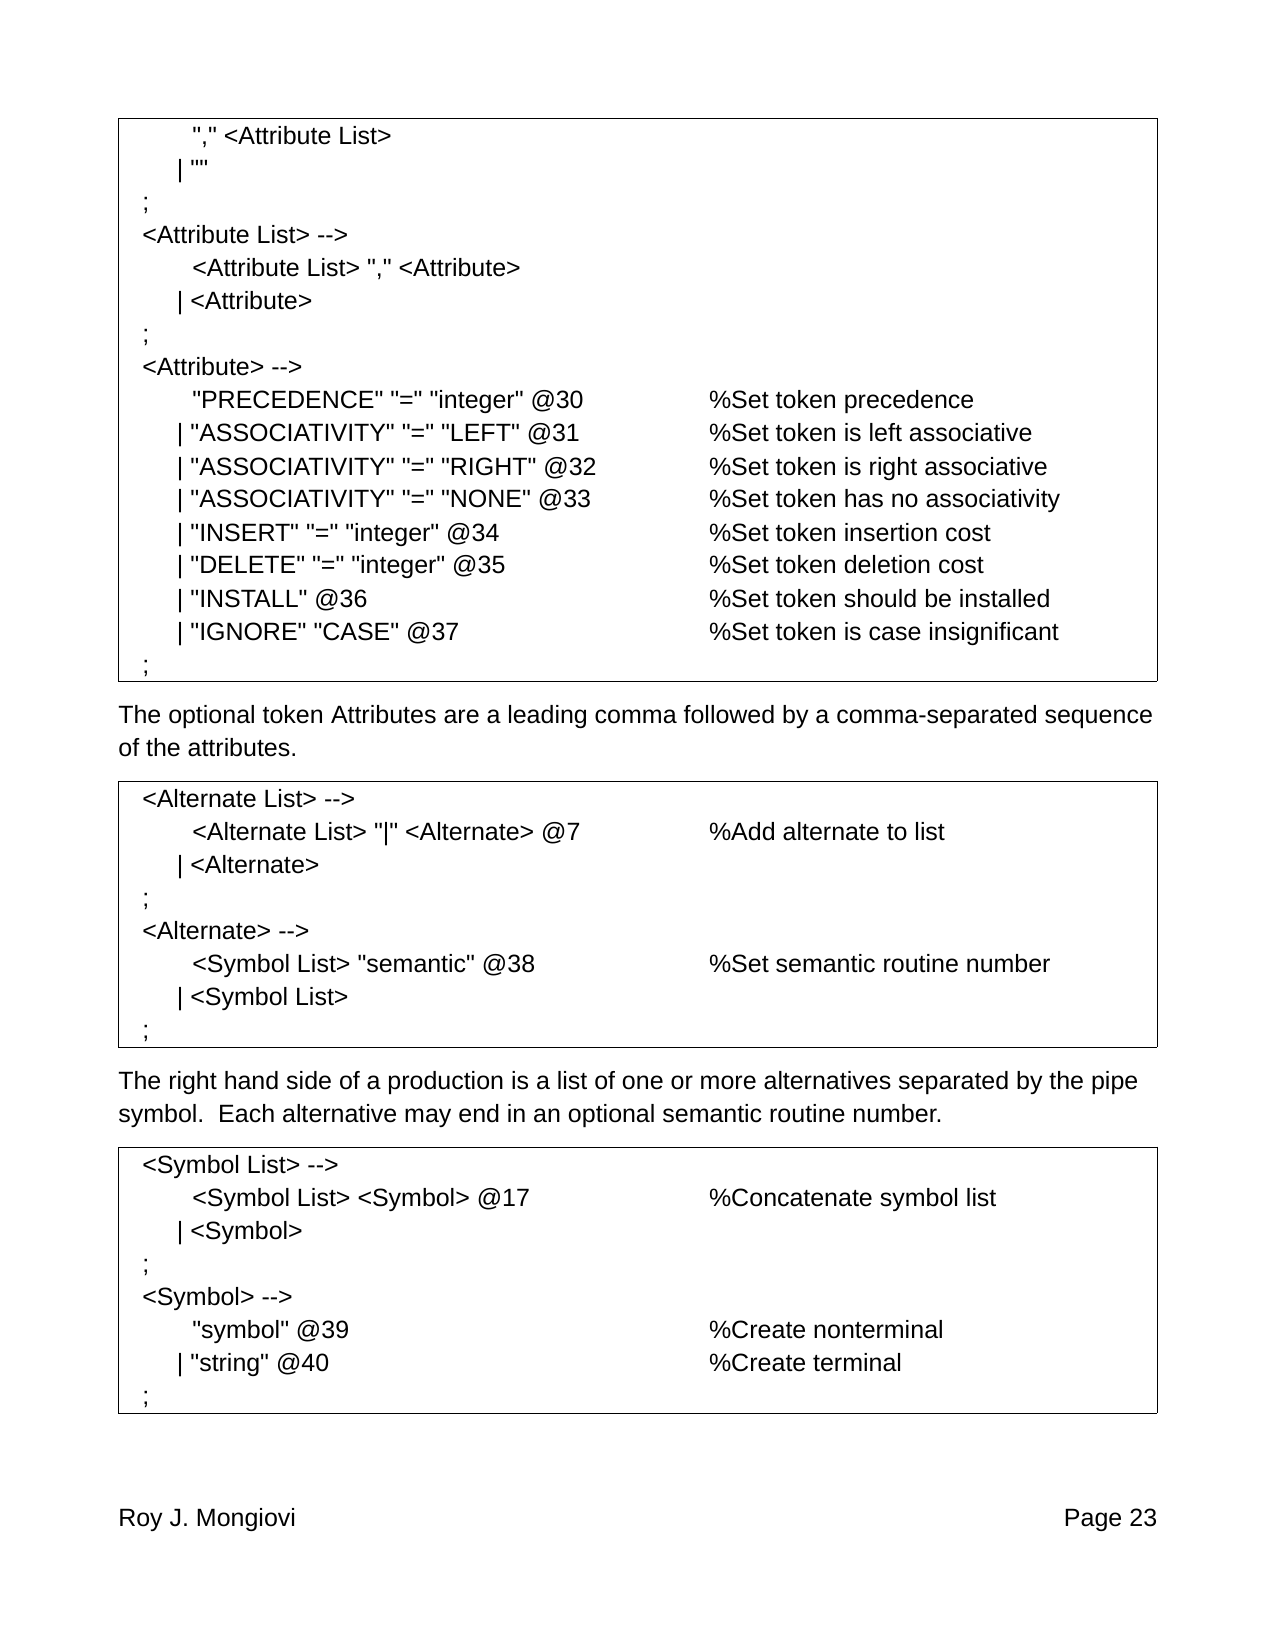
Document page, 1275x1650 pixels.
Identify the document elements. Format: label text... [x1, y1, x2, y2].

text <Symbol List> --> [119, 1148, 1157, 1178]
text | <Symbol> [119, 1213, 1157, 1244]
text <Attribute> --> [119, 349, 1157, 381]
text | "INSERT" "=" "integer" @34 %Set token insertion cost [119, 514, 1157, 546]
text ; [119, 646, 1157, 681]
text <Symbol> --> [119, 1279, 1157, 1311]
text | "" [119, 151, 1157, 183]
text ; [119, 880, 1157, 912]
text The optional token Attributes are a leading comma followed by a comma-separated sequence of the attributes. [118, 700, 1157, 762]
text | "ASSOCIATIVITY" "=" "NONE" @33 %Set token has no associativity [119, 481, 1157, 513]
text | <Attribute> [119, 283, 1157, 315]
text ; [119, 1012, 1157, 1047]
text ; [119, 316, 1157, 348]
text "PRECEDENCE" "=" "integer" @30 %Set token precedence [119, 382, 1157, 414]
text | <Symbol List> [119, 979, 1157, 1011]
text | <Alternate> [119, 847, 1157, 879]
text <Symbol List> <Symbol> @17 %Concatenate symbol list [119, 1179, 1157, 1211]
text ; [119, 184, 1157, 216]
text The right hand side of a production is a list of one or more alternatives separated by the pipe symbol. Each alternative may end in an optional semantic routine number. [118, 1066, 1157, 1128]
text | "string" @40 %Create terminal [119, 1345, 1157, 1377]
text | "INSTALL" @36 %Set token should be installed [119, 580, 1157, 612]
text <Alternate List> --> [119, 782, 1157, 813]
text <Alternate> --> [119, 913, 1157, 945]
text <Attribute List> "," <Attribute> [119, 250, 1157, 282]
text | "IGNORE" "CASE" @37 %Set token is case insignificant [119, 613, 1157, 645]
text ; [119, 1246, 1157, 1277]
text <Alternate List> "|" <Alternate> @7 %Add alternate to list [119, 814, 1157, 846]
text "symbol" @39 %Create nonterminal [119, 1312, 1157, 1343]
text | "ASSOCIATIVITY" "=" "RIGHT" @32 %Set token is right associative [119, 448, 1157, 480]
text "," <Attribute List> [119, 119, 1157, 150]
text <Attribute List> --> [119, 217, 1157, 249]
text | "DELETE" "=" "integer" @35 %Set token deletion cost [119, 547, 1157, 579]
text ; [119, 1378, 1157, 1413]
text <Symbol List> "semantic" @38 %Set semantic routine number [119, 946, 1157, 978]
text | "ASSOCIATIVITY" "=" "LEFT" @31 %Set token is left associative [119, 415, 1157, 447]
